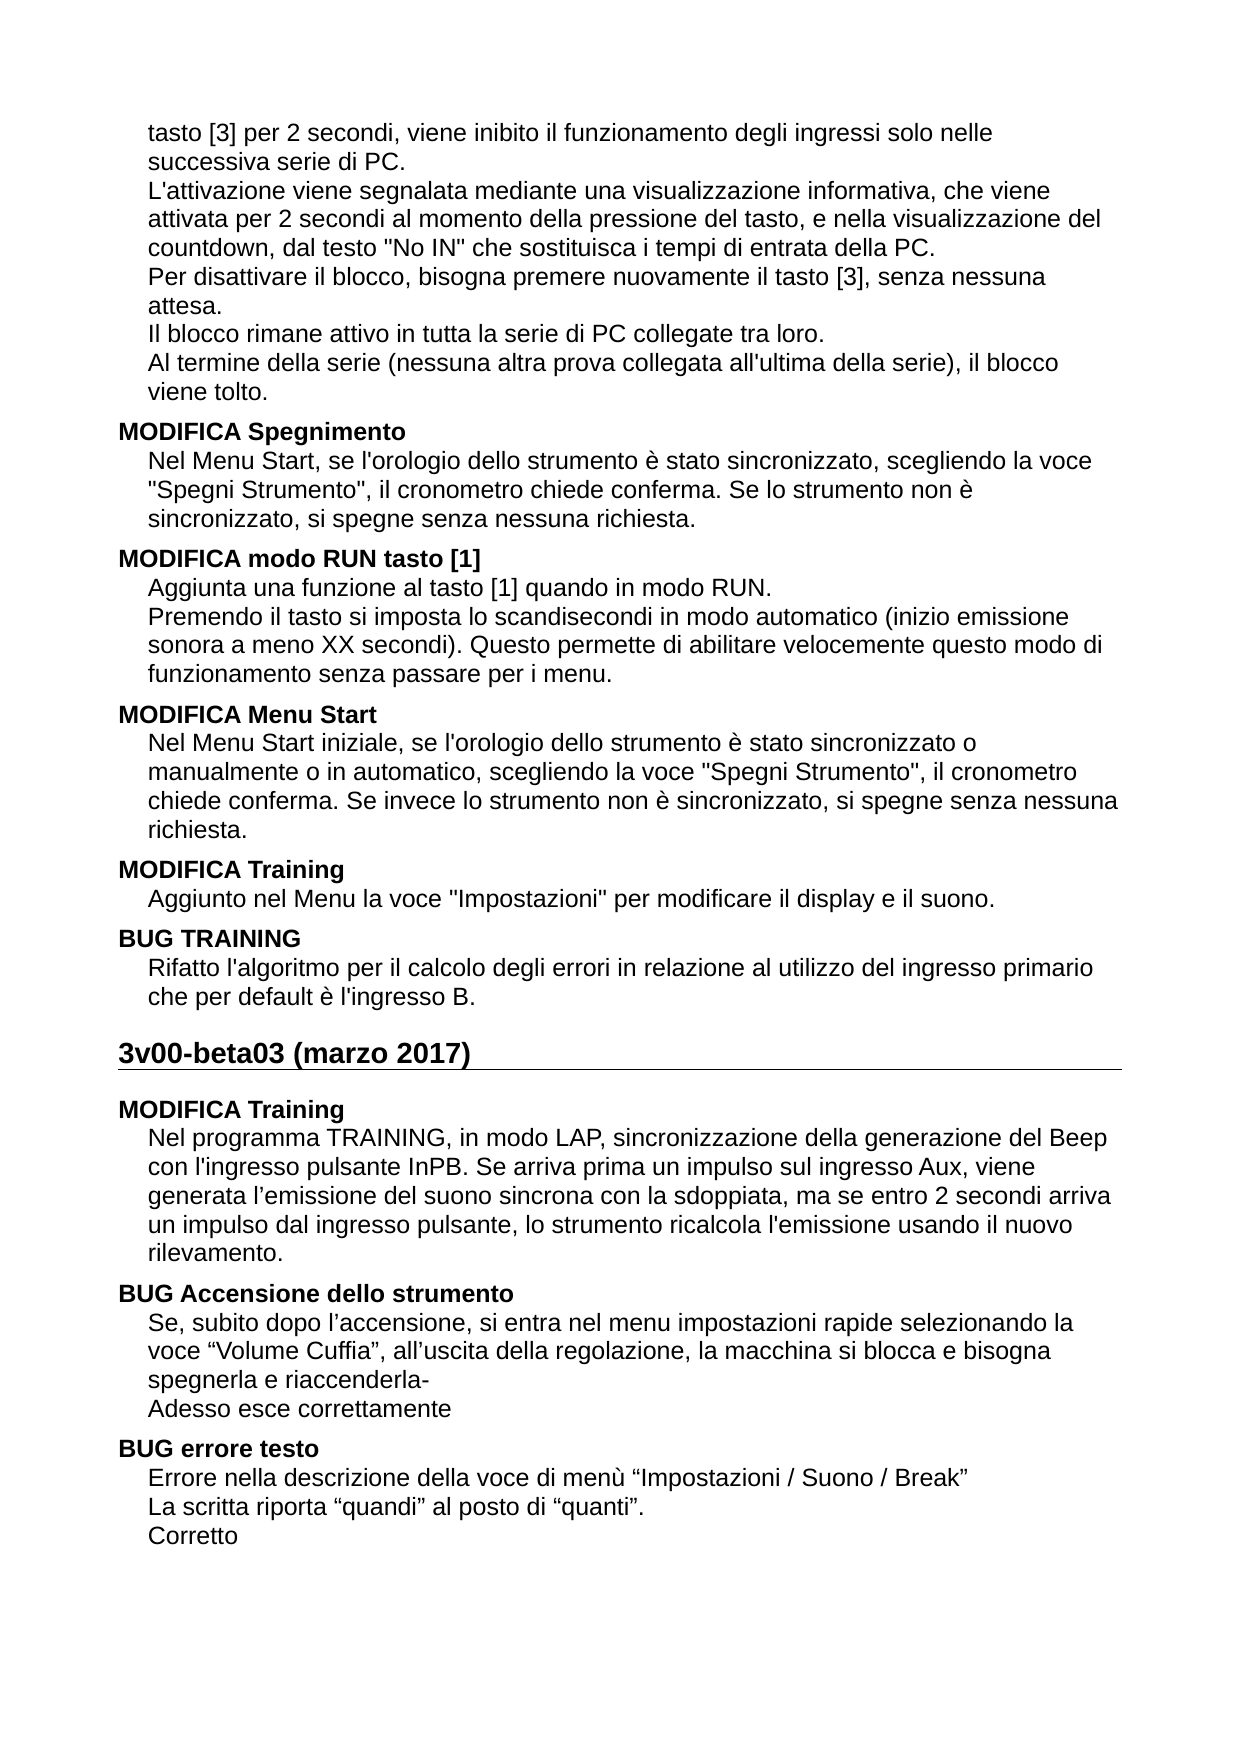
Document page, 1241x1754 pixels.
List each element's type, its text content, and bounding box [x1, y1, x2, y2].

text tasto [3] per 2 secondi, viene inibito il funzionamento degli ingressi solo nelle successiva serie di PC. L'attivazione viene segnalata mediante una visualizzazione informativa, che viene attivata per 2 secondi al momento della pressione del tasto, e nella visualizzazione del countdown, dal testo "No IN" che sostituisca i tempi di entrata della PC. Per disattivare il blocco, bisogna premere nuovamente il tasto [3], senza nessuna attesa. Il blocco rimane attivo in tutta la serie di PC collegate tra loro. Al termine della serie (nessuna altra prova collegata all'ultima della serie), il blocco viene tolto. [148, 118, 1122, 406]
text MODIFICA Spegnimento [118, 417, 1122, 446]
text MODIFICA Training [118, 855, 1122, 884]
text Aggiunto nel Menu la voce "Impostazioni" per modificare il display e il suono. [148, 884, 1122, 913]
text Se, subito dopo l’accensione, si entra nel menu impostazioni rapide selezionando la voce “Volume Cuffia”, all’uscita della regolazione, la macchina si blocca e bisogna spegnerla e riaccenderla- Adesso esce correttamente [148, 1308, 1122, 1423]
text Nel Menu Start, se l'orologio dello strumento è stato sincronizzato, scegliendo la voce "Spegni Strumento", il cronometro chiede conferma. Se lo strumento non è sincronizzato, si spegne senza nessuna richiesta. [148, 446, 1122, 532]
text BUG Accensione dello strumento [118, 1279, 1122, 1308]
subtitle 3v00-beta03 (marzo 2017) [118, 1036, 1122, 1069]
text BUG errore testo [118, 1434, 1122, 1463]
text Nel Menu Start iniziale, se l'orologio dello strumento è stato sincronizzato o manualmente o in automatico, scegliendo la voce "Spegni Strumento", il cronometro chiede conferma. Se invece lo strumento non è sincronizzato, si spegne senza nessuna richiesta. [148, 728, 1122, 843]
text Errore nella descrizione della voce di menù “Impostazioni / Suono / Break” La scritta riporta “quandi” al posto di “quanti”. Corretto [148, 1463, 1122, 1549]
text MODIFICA modo RUN tasto [1] [118, 544, 1122, 573]
text MODIFICA Menu Start [118, 700, 1122, 728]
text Rifatto l'algoritmo per il calcolo degli errori in relazione al utilizzo del ingresso primario che per default è l'ingresso B. [148, 953, 1122, 1011]
text BUG TRAINING [118, 924, 1122, 953]
text MODIFICA Training [118, 1094, 1122, 1123]
text Aggiunta una funzione al tasto [1] quando in modo RUN. Premendo il tasto si imposta lo scandisecondi in modo automatico (inizio emissione sonora a meno XX secondi). Questo permette di abilitare velocemente questo modo di funzionamento senza passare per i menu. [148, 573, 1122, 688]
text Nel programma TRAINING, in modo LAP, sincronizzazione della generazione del Beep con l'ingresso pulsante InPB. Se arriva prima un impulso sul ingresso Aux, viene generata l’emissione del suono sincrona con la sdoppiata, ma se entro 2 secondi arriva un impulso dal ingresso pulsante, lo strumento ricalcola l'emissione usando il nuovo rilevamento. [148, 1123, 1122, 1267]
